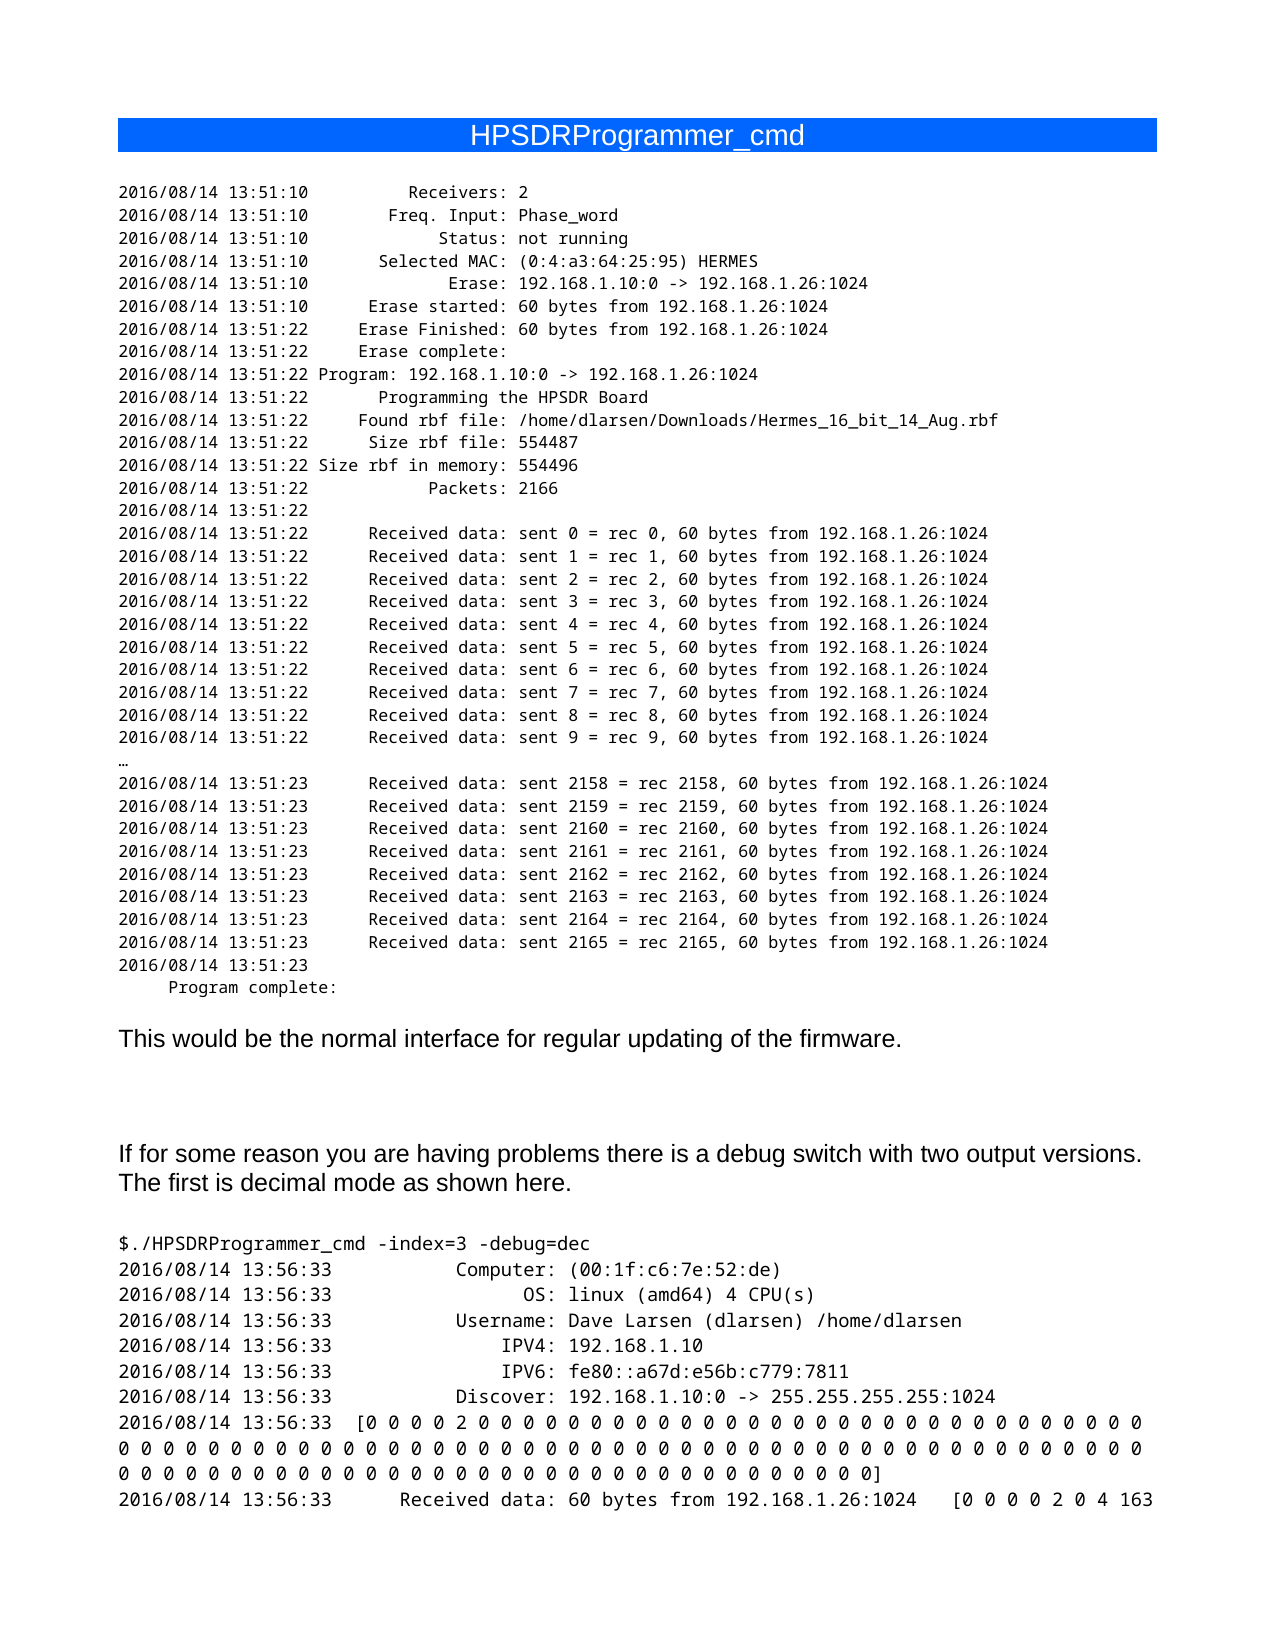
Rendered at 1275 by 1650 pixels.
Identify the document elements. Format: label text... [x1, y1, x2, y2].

text This would be the normal interface for regular updating of the firmware. [118, 1024, 1157, 1053]
text 2016/08/14 13:51:22 Received data: sent 1 = rec 1, 60 bytes from 192.168.1.26:1024 [118, 544, 1157, 567]
text 2016/08/14 13:51:22 Received data: sent 0 = rec 0, 60 bytes from 192.168.1.26:1024 [118, 522, 1157, 544]
text 2016/08/14 13:56:33 Received data: 60 bytes from 192.168.1.26:1024 [0 0 0 0 2 0 4 163 [118, 1486, 1157, 1511]
text 2016/08/14 13:51:22 Received data: sent 3 = rec 3, 60 bytes from 192.168.1.26:1024 [118, 590, 1157, 613]
text 2016/08/14 13:51:22 Received data: sent 2 = rec 2, 60 bytes from 192.168.1.26:1024 [118, 567, 1157, 590]
text 2016/08/14 13:51:22 Erase Finished: 60 bytes from 192.168.1.26:1024 [118, 317, 1157, 340]
text 2016/08/14 13:51:22 Program: 192.168.1.10:0 -> 192.168.1.26:1024 [118, 363, 1157, 386]
text 2016/08/14 13:56:33 Username: Dave Larsen (dlarsen) /home/dlarsen [118, 1307, 1157, 1333]
text 2016/08/14 13:51:22 Found rbf file: /home/dlarsen/Downloads/Hermes_16_bit_14_Aug.rbf [118, 408, 1157, 431]
text 2016/08/14 13:51:22 Packets: 2166 [118, 476, 1157, 499]
text 2016/08/14 13:51:23 Received data: sent 2162 = rec 2162, 60 bytes from 192.168.1.26:1024 [118, 862, 1157, 885]
text 2016/08/14 13:51:10 Erase: 192.168.1.10:0 -> 192.168.1.26:1024 [118, 272, 1157, 295]
text 2016/08/14 13:56:33 IPV4: 192.168.1.10 [118, 1333, 1157, 1358]
text 2016/08/14 13:51:23 Received data: sent 2165 = rec 2165, 60 bytes from 192.168.1.26:1024 [118, 931, 1157, 953]
text 2016/08/14 13:51:10 Receivers: 2 [118, 181, 1157, 204]
text 2016/08/14 13:51:22 Received data: sent 6 = rec 6, 60 bytes from 192.168.1.26:1024 [118, 658, 1157, 681]
text Program complete: [118, 976, 1157, 999]
text … [118, 749, 1157, 772]
text If for some reason you are having problems there is a debug switch with two output versions. [118, 1139, 1157, 1168]
text 2016/08/14 13:51:22 Erase complete: [118, 340, 1157, 363]
text 2016/08/14 13:51:23 Received data: sent 2159 = rec 2159, 60 bytes from 192.168.1.26:1024 [118, 794, 1157, 817]
text 2016/08/14 13:51:22 Programming the HPSDR Board [118, 386, 1157, 408]
text 2016/08/14 13:56:33 Discover: 192.168.1.10:0 -> 255.255.255.255:1024 [118, 1384, 1157, 1409]
text 2016/08/14 13:51:23 [118, 953, 1157, 976]
text 2016/08/14 13:51:22 Size rbf in memory: 554496 [118, 454, 1157, 476]
text The first is decimal mode as shown here. [118, 1168, 1157, 1197]
text 2016/08/14 13:51:23 Received data: sent 2160 = rec 2160, 60 bytes from 192.168.1.26:1024 [118, 817, 1157, 840]
text 2016/08/14 13:51:10 Status: not running [118, 227, 1157, 249]
text 2016/08/14 13:51:22 Received data: sent 5 = rec 5, 60 bytes from 192.168.1.26:1024 [118, 635, 1157, 658]
text 2016/08/14 13:56:33 Computer: (00:1f:c6:7e:52:de) [118, 1256, 1157, 1282]
text 2016/08/14 13:51:22 Received data: sent 4 = rec 4, 60 bytes from 192.168.1.26:1024 [118, 613, 1157, 635]
text $./HPSDRProgrammer_cmd -index=3 -debug=dec [118, 1231, 1157, 1256]
text 2016/08/14 13:51:22 Received data: sent 8 = rec 8, 60 bytes from 192.168.1.26:1024 [118, 703, 1157, 726]
text 2016/08/14 13:56:33 IPV6: fe80::a67d:e56b:c779:7811 [118, 1358, 1157, 1384]
text 2016/08/14 13:51:22 [118, 499, 1157, 522]
text 2016/08/14 13:56:33 OS: linux (amd64) 4 CPU(s) [118, 1282, 1157, 1307]
text 2016/08/14 13:51:23 Received data: sent 2161 = rec 2161, 60 bytes from 192.168.1.26:1024 [118, 840, 1157, 862]
text 2016/08/14 13:51:10 Erase started: 60 bytes from 192.168.1.26:1024 [118, 295, 1157, 317]
text 2016/08/14 13:56:33 [0 0 0 0 2 0 0 0 0 0 0 0 0 0 0 0 0 0 0 0 0 0 0 0 0 0 0 0 0 0 0 0 0 0 0 0 0 0 0 0 0 0 0 0 0 0 0 0 0 0 0 0 0 0 0 0 0 0 0 0 0 0 0 0 0 0 0 0 0 0 0 0 0 0 0 0 0 0 0 0 0 0 0 0 0 0 0 0 0 0 0 0 0 0 0 0 0 0 0 0 0 0 0 0 0 0 0 0 0 0 0 0 0 0 0] [118, 1409, 1157, 1486]
text 2016/08/14 13:51:22 Received data: sent 7 = rec 7, 60 bytes from 192.168.1.26:1024 [118, 681, 1157, 703]
text 2016/08/14 13:51:23 Received data: sent 2164 = rec 2164, 60 bytes from 192.168.1.26:1024 [118, 908, 1157, 931]
text 2016/08/14 13:51:22 Received data: sent 9 = rec 9, 60 bytes from 192.168.1.26:1024 [118, 726, 1157, 749]
text 2016/08/14 13:51:23 Received data: sent 2163 = rec 2163, 60 bytes from 192.168.1.26:1024 [118, 885, 1157, 908]
text 2016/08/14 13:51:23 Received data: sent 2158 = rec 2158, 60 bytes from 192.168.1.26:1024 [118, 772, 1157, 794]
text 2016/08/14 13:51:10 Freq. Input: Phase_word [118, 204, 1157, 227]
text 2016/08/14 13:51:10 Selected MAC: (0:4:a3:64:25:95) HERMES [118, 249, 1157, 272]
text 2016/08/14 13:51:22 Size rbf file: 554487 [118, 431, 1157, 454]
